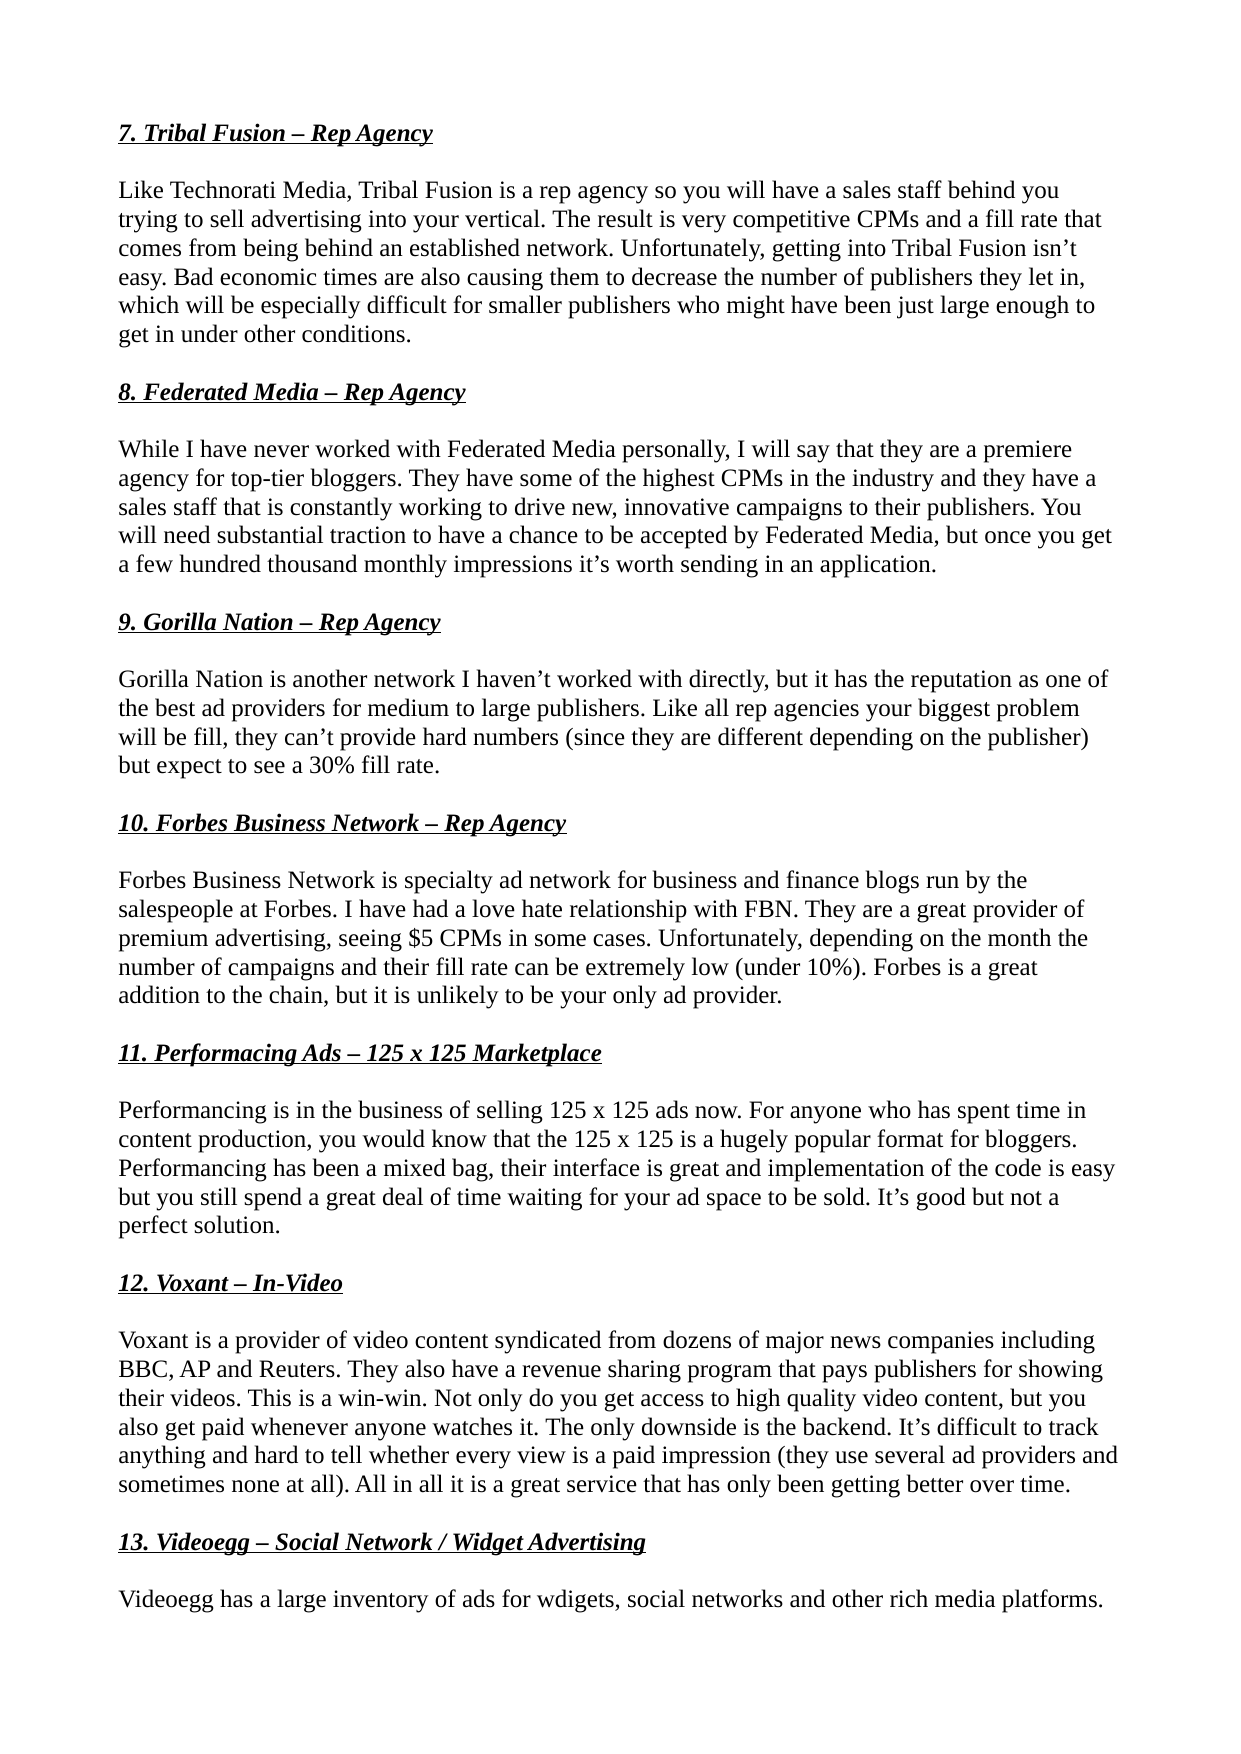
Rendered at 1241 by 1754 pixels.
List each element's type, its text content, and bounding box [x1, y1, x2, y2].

text 7. Tribal Fusion – Rep Agency Like Technorati Media, Tribal Fusion is a rep agency so you will have a sales staff behind you trying to sell advertising into your vertical. The result is very competitive CPMs and a fill rate that comes from being behind an established network. Unfortunately, getting into Tribal Fusion isn’t easy. Bad economic times are also causing them to decrease the number of publishers they let in, which will be especially difficult for smaller publishers who might have been just large enough to get in under other conditions. 8. Federated Media – Rep Agency While I have never worked with Federated Media personally, I will say that they are a premiere agency for top-tier bloggers. They have some of the highest CPMs in the industry and they have a sales staff that is constantly working to drive new, innovative campaigns to their publishers. You will need substantial traction to have a chance to be accepted by Federated Media, but once you get a few hundred thousand monthly impressions it’s worth sending in an application. 9. Gorilla Nation – Rep Agency Gorilla Nation is another network I haven’t worked with directly, but it has the reputation as one of the best ad providers for medium to large publishers. Like all rep agencies your biggest problem will be fill, they can’t provide hard numbers (since they are different depending on the publisher) but expect to see a 30% fill rate. 10. Forbes Business Network – Rep Agency Forbes Business Network is specialty ad network for business and finance blogs run by the salespeople at Forbes. I have had a love hate relationship with FBN. They are a great provider of premium advertising, seeing $5 CPMs in some cases. Unfortunately, depending on the month the number of campaigns and their fill rate can be extremely low (under 10%). Forbes is a great addition to the chain, but it is unlikely to be your only ad provider. 11. Performacing Ads – 125 x 125 Marketplace Performancing is in the business of selling 125 x 125 ads now. For anyone who has spent time in content production, you would know that the 125 x 125 is a hugely popular format for bloggers. Performancing has been a mixed bag, their interface is great and implementation of the code is easy but you still spend a great deal of time waiting for your ad space to be sold. It’s good but not a perfect solution. 12. Voxant – In-Video Voxant is a provider of video content syndicated from dozens of major news companies including BBC, AP and Reuters. They also have a revenue sharing program that pays publishers for showing their videos. This is a win-win. Not only do you get access to high quality video content, but you also get paid whenever anyone watches it. The only downside is the backend. It’s difficult to track anything and hard to tell whether every view is a paid impression (they use several ad providers and sometimes none at all). All in all it is a great service that has only been getting better over time. 13. Videoegg – Social Network / Widget Advertising Videoegg has a large inventory of ads for wdigets, social networks and other rich media platforms. [118, 118, 1122, 1613]
